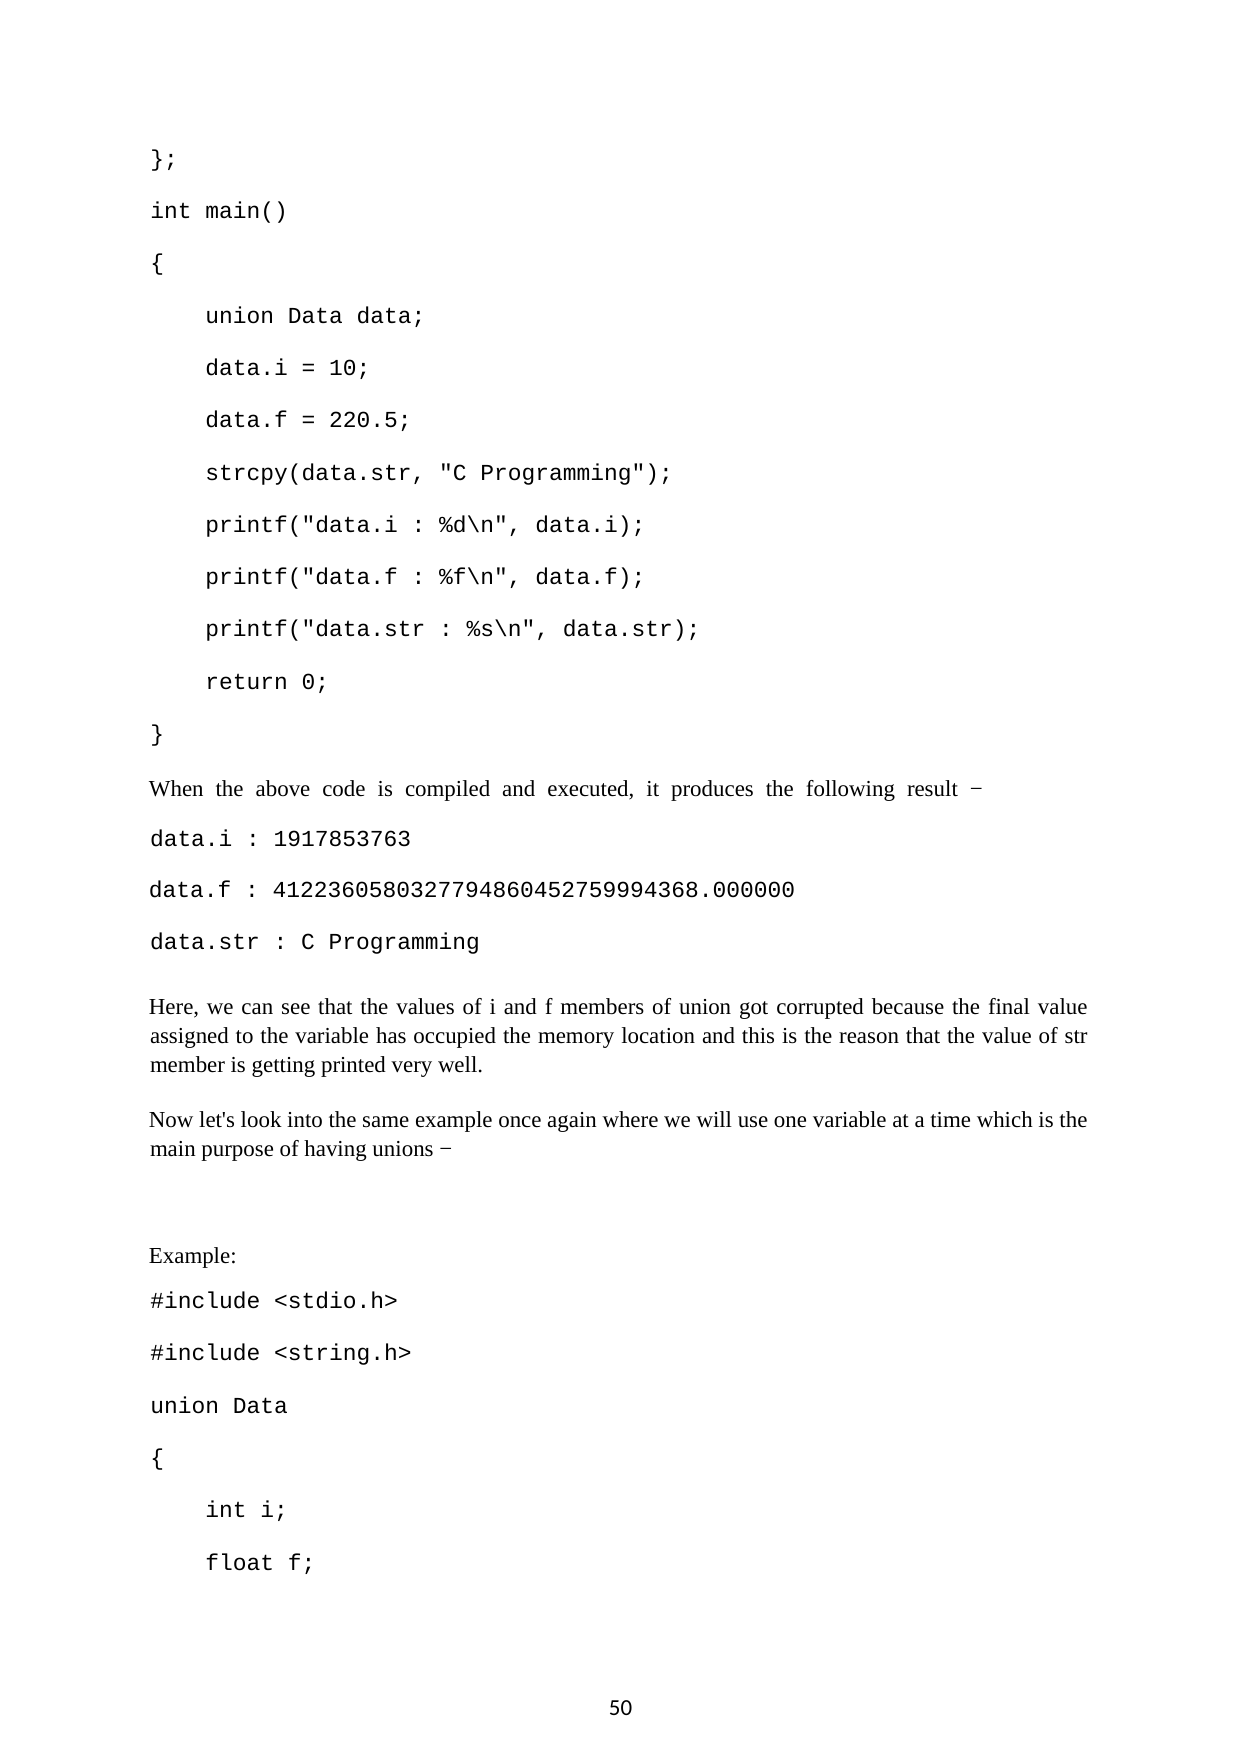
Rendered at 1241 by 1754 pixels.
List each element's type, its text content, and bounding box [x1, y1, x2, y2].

text { [150, 1446, 1090, 1472]
text union Data [150, 1394, 1090, 1420]
text Here, we can see that the values of i and f members of union got corrupted because the final value assigned to the variable has occupied the memory location and this is the reason that the value of str member is getting printed very well. [149, 993, 1089, 1078]
text When the above code is compiled and executed, it produces the following result − data.i : 1917853763 [149, 774, 984, 853]
text data.f : 4122360580327794860452759994368.000000 data.str : C Programming [149, 879, 906, 956]
text union Data data; [150, 304, 1090, 330]
text } [150, 722, 1090, 748]
text data.f = 220.5; [150, 408, 1090, 434]
text #include <stdio.h> [150, 1289, 1090, 1315]
text }; [150, 147, 1090, 173]
text Example: [149, 1242, 1089, 1268]
text Now let's look into the same example once again where we will use one variable at a time which is the main purpose of having unions − [149, 1107, 1089, 1162]
text printf("data.i : %d\n", data.i); [150, 513, 1090, 539]
text strcpy(data.str, "C Programming"); [150, 461, 1090, 487]
text #include <string.h> [150, 1342, 1090, 1368]
text printf("data.str : %s\n", data.str); [150, 618, 1090, 644]
text printf("data.f : %f\n", data.f); [150, 565, 1090, 591]
text return 0; [150, 670, 1090, 696]
text int main() [150, 199, 1090, 225]
text data.i = 10; [150, 356, 1090, 382]
text { [150, 252, 1090, 278]
text int i; [150, 1499, 1090, 1524]
text float f; [150, 1551, 1090, 1577]
